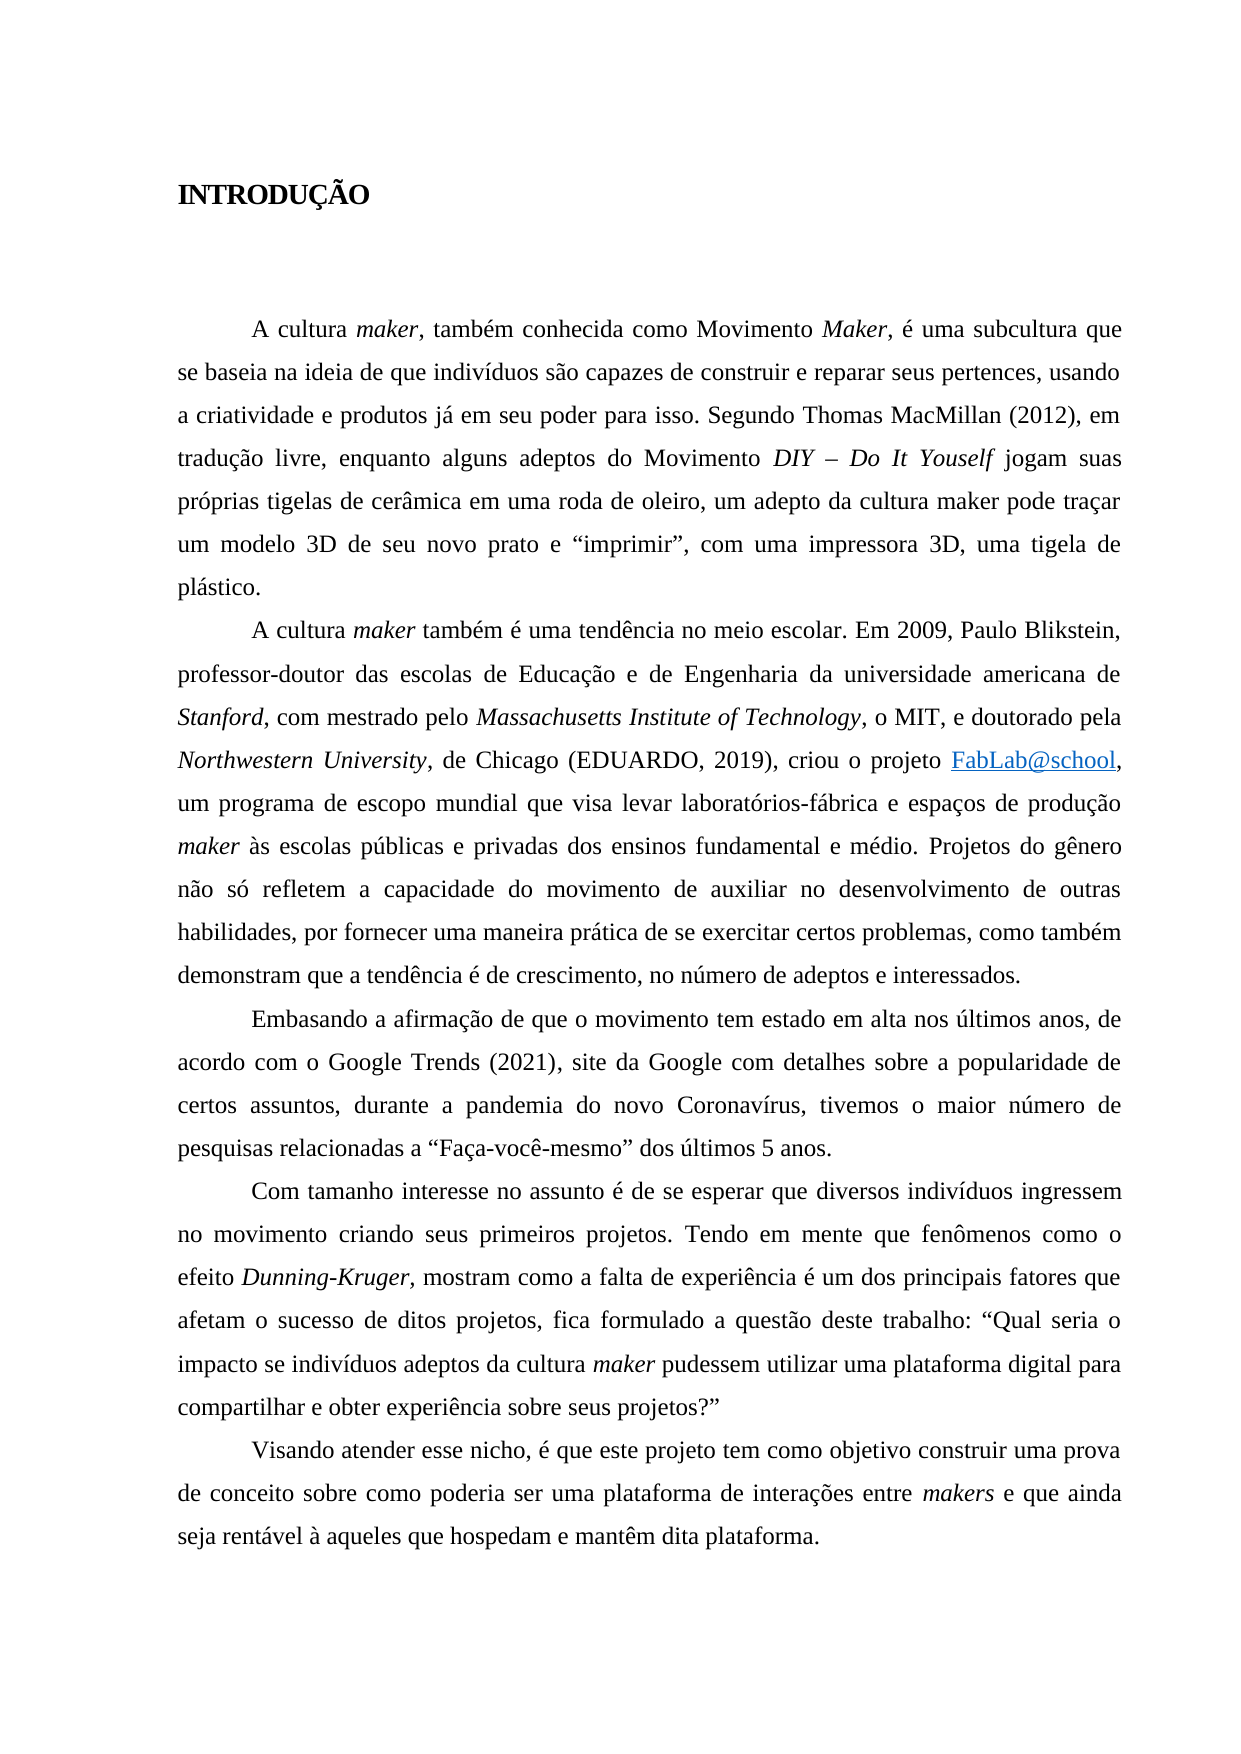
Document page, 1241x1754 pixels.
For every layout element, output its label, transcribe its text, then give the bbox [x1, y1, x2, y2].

text A cultura maker também é uma tendência no meio escolar. Em 2009, Paulo Blikstein, professor-doutor das escolas de Educação e de Engenharia da universidade americana de Stanford, com mestrado pelo Massachusetts Institute of Technology, o MIT, e doutorado pela Northwestern University, de Chicago (EDUARDO, 2019), criou o projeto FabLab@school, um programa de escopo mundial que visa levar laboratórios-fábrica e espaços de produção maker às escolas públicas e privadas dos ensinos fundamental e médio. Projetos do gênero não só refletem a capacidade do movimento de auxiliar no desenvolvimento de outras habilidades, por fornecer uma maneira prática de se exercitar certos problemas, como também demonstram que a tendência é de crescimento, no número de adeptos e interessados. [177, 616, 1122, 989]
text Visando atender esse nicho, é que este projeto tem como objetivo construir uma prova de conceito sobre como poderia ser uma plataforma de interações entre makers e que ainda seja rentável à aqueles que hospedam e mantêm dita plataforma. [177, 1435, 1122, 1550]
text Com tamanho interesse no assunto é de se esperar que diversos indivíduos ingressem no movimento criando seus primeiros projetos. Tendo em mente que fenômenos como o efeito Dunning-Kruger, mostram como a falta de experiência é um dos principais fatores que afetam o sucesso de ditos projetos, fica formulado a questão deste trabalho: “Qual seria o impacto se indivíduos adeptos da cultura maker pudessem utilizar uma plataforma digital para compartilhar e obter experiência sobre seus projetos?” [177, 1176, 1122, 1421]
text Embasando a afirmação de que o movimento tem estado em alta nos últimos anos, de acordo com o Google Trends (2021), site da Google com detalhes sobre a popularidade de certos assuntos, durante a pandemia do novo Coronavírus, tivemos o maior número de pesquisas relacionadas a “Faça-você-mesmo” dos últimos 5 anos. [177, 1004, 1122, 1162]
title INTRODUÇÃO [177, 177, 1122, 211]
text A cultura maker, também conhecida como Movimento Maker, é uma subcultura que se baseia na ideia de que indivíduos são capazes de construir e reparar seus pertences, usando a criatividade e produtos já em seu poder para isso. Segundo Thomas MacMillan (2012), em tradução livre, enquanto alguns adeptos do Movimento DIY – Do It Youself jogam suas próprias tigelas de cerâmica em uma roda de oleiro, um adepto da cultura maker pode traçar um modelo 3D de seu novo prato e “imprimir”, com uma impressora 3D, uma tigela de plástico. [177, 314, 1122, 601]
